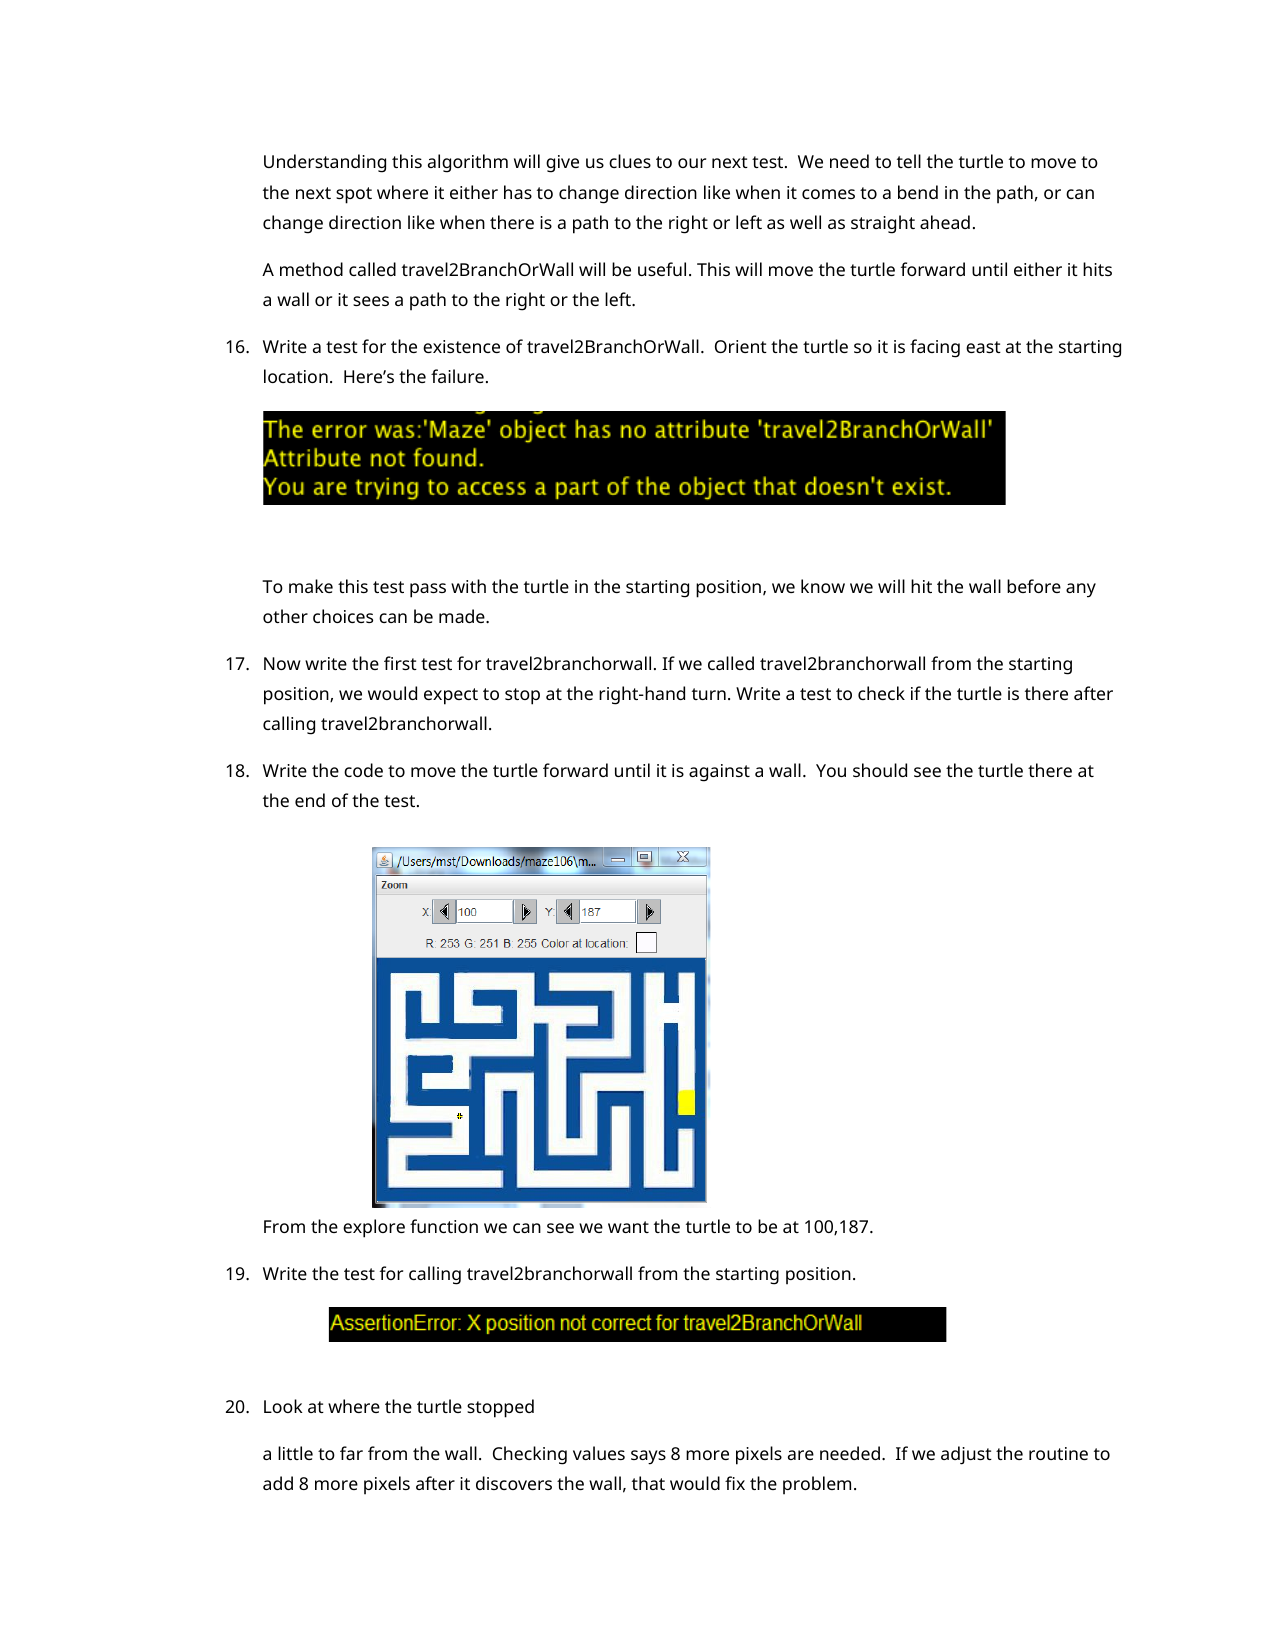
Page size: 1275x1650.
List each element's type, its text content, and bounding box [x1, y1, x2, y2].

text A method called travel2BranchOrWall will be useful. This will move the turtle forward until either it hits a wall or it sees a path to the right or the left. [262, 257, 1125, 312]
picture [372, 847, 711, 1208]
list To make this test pass with the turtle in the starting position, we know we will hit the wall before any other choices can be made. [262, 574, 1125, 628]
picture [328, 1307, 947, 1342]
text Understanding this algorithm will give us clues to our next test. We need to tell the turtle to move to the next spot where it either has to change direction like when it comes to a bend in the path, or can change direction like when there is a path to the right or left as well as straight ahead. [262, 150, 1125, 234]
picture [262, 411, 1006, 505]
list From the explore function we can see we want the turtle to be at 100,187. [225, 836, 1125, 1238]
list Write the code to move the turtle forward until it is against a wall. You should see the turtle there at the end of the test. [225, 758, 1125, 813]
list Now write the first test for travel2branchorwall. If we called travel2branchorwall from the starting position, we would expect to stop at the right-hand turn. Write a test to check if the turtle is there after calling travel2branchorwall. [225, 651, 1125, 736]
list a little to far from the wall. Checking values says 8 more pixels are needed. If we adjust the routine to add 8 more pixels after it discovers the wall, that would fix the problem. [225, 1441, 1125, 1496]
list Look at where the turtle stopped [225, 1394, 1125, 1419]
list Write the test for calling travel2branchorwall from the starting position. [225, 1261, 1125, 1285]
list Write a test for the existence of travel2BranchOrWall. Orient the turtle so it is facing east at the starting location. Here’s the failure. [225, 334, 1125, 389]
